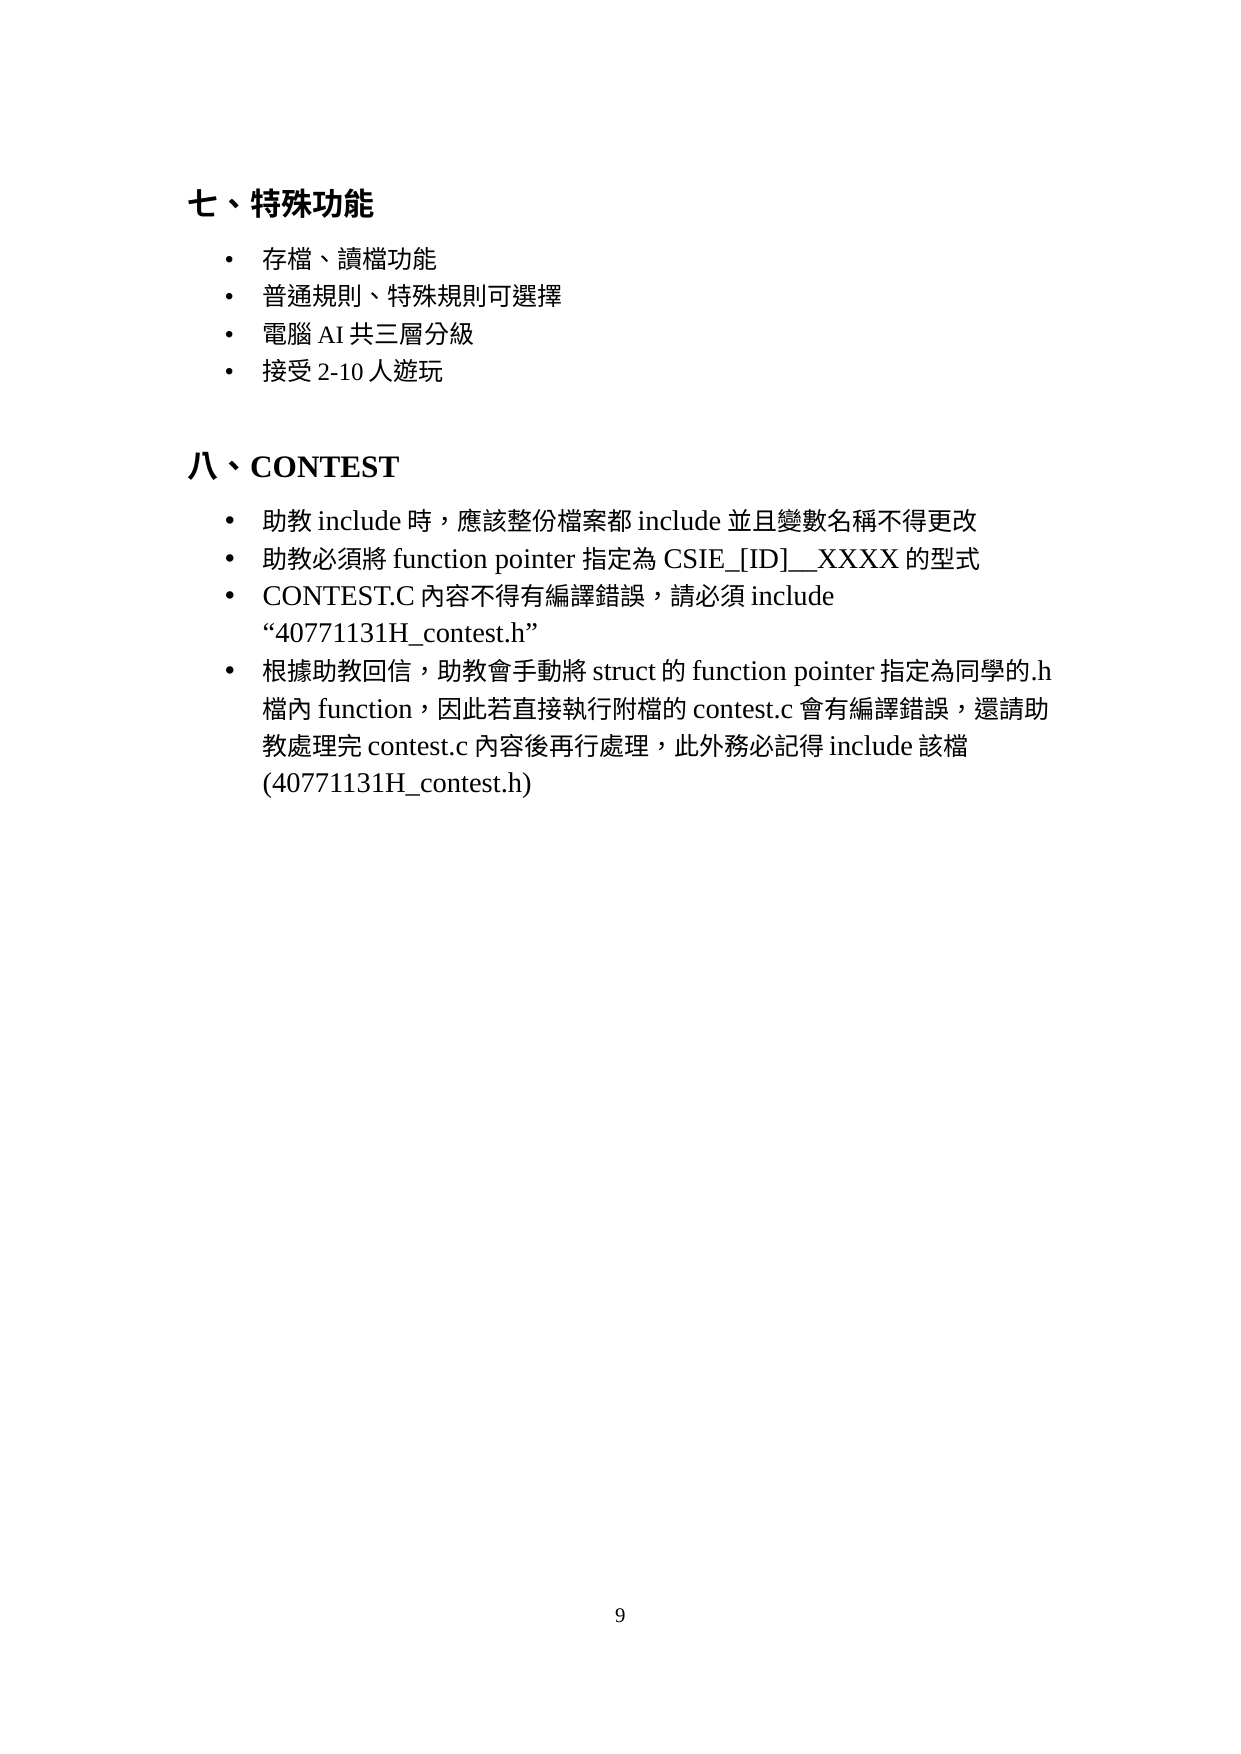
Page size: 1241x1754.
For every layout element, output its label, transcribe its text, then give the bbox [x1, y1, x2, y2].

text 七、特殊功能 [187, 164, 1053, 239]
list CONTEST.C內容不得有編譯錯誤，請必須include “40771131H_contest.h” [225, 576, 1053, 651]
list 助教include時，應該整份檔案都include並且變數名稱不得更改 [225, 501, 1053, 539]
list 根據助教回信，助教會手動將struct的function pointer指定為同學的.h檔內function，因此若直接執行附檔的contest.c會有編譯錯誤，還請助教處理完contest.c內容後再行處理，此外務必記得include該檔(40771131H_contest.h) [225, 651, 1053, 801]
text 八、CONTEST [187, 426, 1053, 501]
list 普通規則、特殊規則可選擇 [225, 276, 1053, 314]
list 助教必須將function pointer 指定為 CSIE_[ID]__XXXX的型式 [225, 539, 1053, 576]
list 電腦AI共三層分級 [225, 314, 1053, 351]
list 存檔、讀檔功能 [225, 239, 1053, 276]
list 接受2-10人遊玩 [225, 351, 1053, 389]
